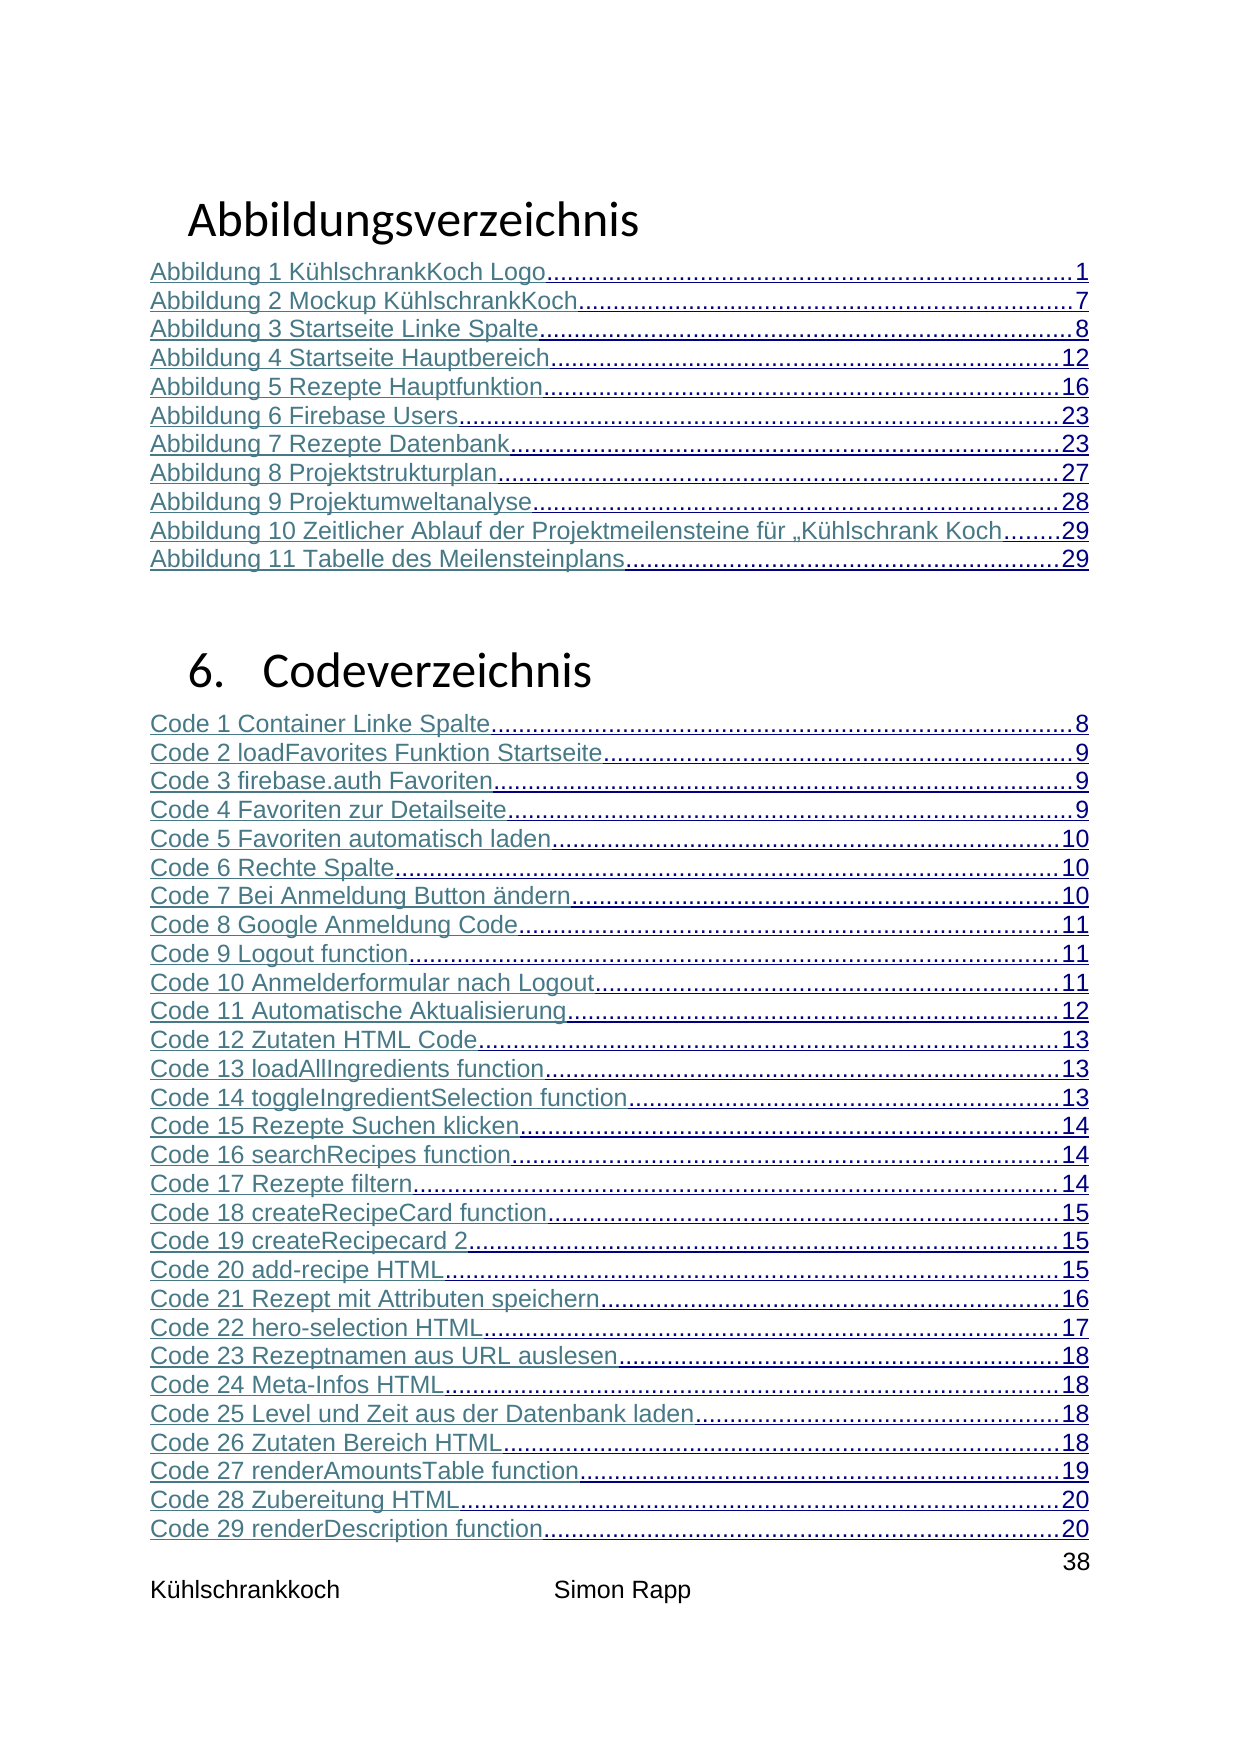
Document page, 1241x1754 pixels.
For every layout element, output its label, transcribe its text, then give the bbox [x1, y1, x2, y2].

text Abbildung 5 Rezepte Hauptfunktion 16 [150, 372, 1090, 401]
text Abbildung 2 Mockup KühlschrankKoch 7 [150, 286, 1090, 314]
text Code 2 loadFavorites Funktion Startseite 9 [150, 737, 1090, 766]
text Code 4 Favoriten zur Detailseite 9 [150, 795, 1090, 824]
text Code 24 Meta-Infos HTML 18 [150, 1370, 1090, 1399]
text Code 16 searchRecipes function 14 [150, 1140, 1090, 1169]
text Code 28 Zubereitung HTML 20 [150, 1485, 1090, 1514]
text Abbildung 6 Firebase Users 23 [150, 401, 1090, 429]
text Code 11 Automatische Aktualisierung 12 [150, 996, 1090, 1025]
text Code 5 Favoriten automatisch laden 10 [150, 824, 1090, 852]
text Code 1 Container Linke Spalte 8 [150, 709, 1090, 737]
text Code 15 Rezepte Suchen klicken 14 [150, 1111, 1090, 1140]
text Code 12 Zutaten HTML Code 13 [150, 1025, 1090, 1054]
text Code 3 firebase.auth Favoriten 9 [150, 766, 1090, 795]
text Code 26 Zutaten Bereich HTML 18 [150, 1427, 1090, 1456]
text Abbildung 3 Startseite Linke Spalte 8 [150, 314, 1090, 343]
text Code 9 Logout function 11 [150, 939, 1090, 967]
text Code 6 Rechte Spalte 10 [150, 852, 1090, 881]
text Code 22 hero-selection HTML 17 [150, 1312, 1090, 1341]
text Code 19 createRecipecard 2 15 [150, 1226, 1090, 1255]
text Code 14 toggleIngredientSelection function 13 [150, 1082, 1090, 1111]
text Abbildung 11 Tabelle des Meilensteinplans 29 [150, 544, 1090, 573]
text Code 17 Rezepte filtern 14 [150, 1169, 1090, 1197]
text Code 8 Google Anmeldung Code 11 [150, 910, 1090, 939]
text Abbildung 9 Projektumweltanalyse 28 [150, 487, 1090, 516]
text Abbildung 7 Rezepte Datenbank 23 [150, 429, 1090, 458]
text Code 25 Level und Zeit aus der Datenbank laden 18 [150, 1399, 1090, 1427]
subtitle Abbildungsverzeichnis [187, 187, 1090, 248]
text Code 23 Rezeptnamen aus URL auslesen 18 [150, 1341, 1090, 1370]
text Code 10 Anmelderformular nach Logout 11 [150, 967, 1090, 996]
text Code 7 Bei Anmeldung Button ändern 10 [150, 881, 1090, 910]
text Abbildung 10 Zeitlicher Ablauf der Projektmeilensteine für „Kühlschrank Koch 29 [150, 516, 1090, 544]
subtitle Codeverzeichnis [187, 639, 1090, 700]
text Code 18 createRecipeCard function 15 [150, 1197, 1090, 1226]
text Code 21 Rezept mit Attributen speichern 16 [150, 1284, 1090, 1312]
text Abbildung 4 Startseite Hauptbereich 12 [150, 343, 1090, 372]
text Abbildung 1 KühlschrankKoch Logo 1 [150, 257, 1090, 286]
text Code 29 renderDescription function 20 [150, 1514, 1090, 1542]
text Abbildung 8 Projektstrukturplan 27 [150, 458, 1090, 487]
text Code 13 loadAllIngredients function 13 [150, 1054, 1090, 1082]
text Code 20 add-recipe HTML 15 [150, 1255, 1090, 1284]
text Code 27 renderAmountsTable function 19 [150, 1456, 1090, 1485]
